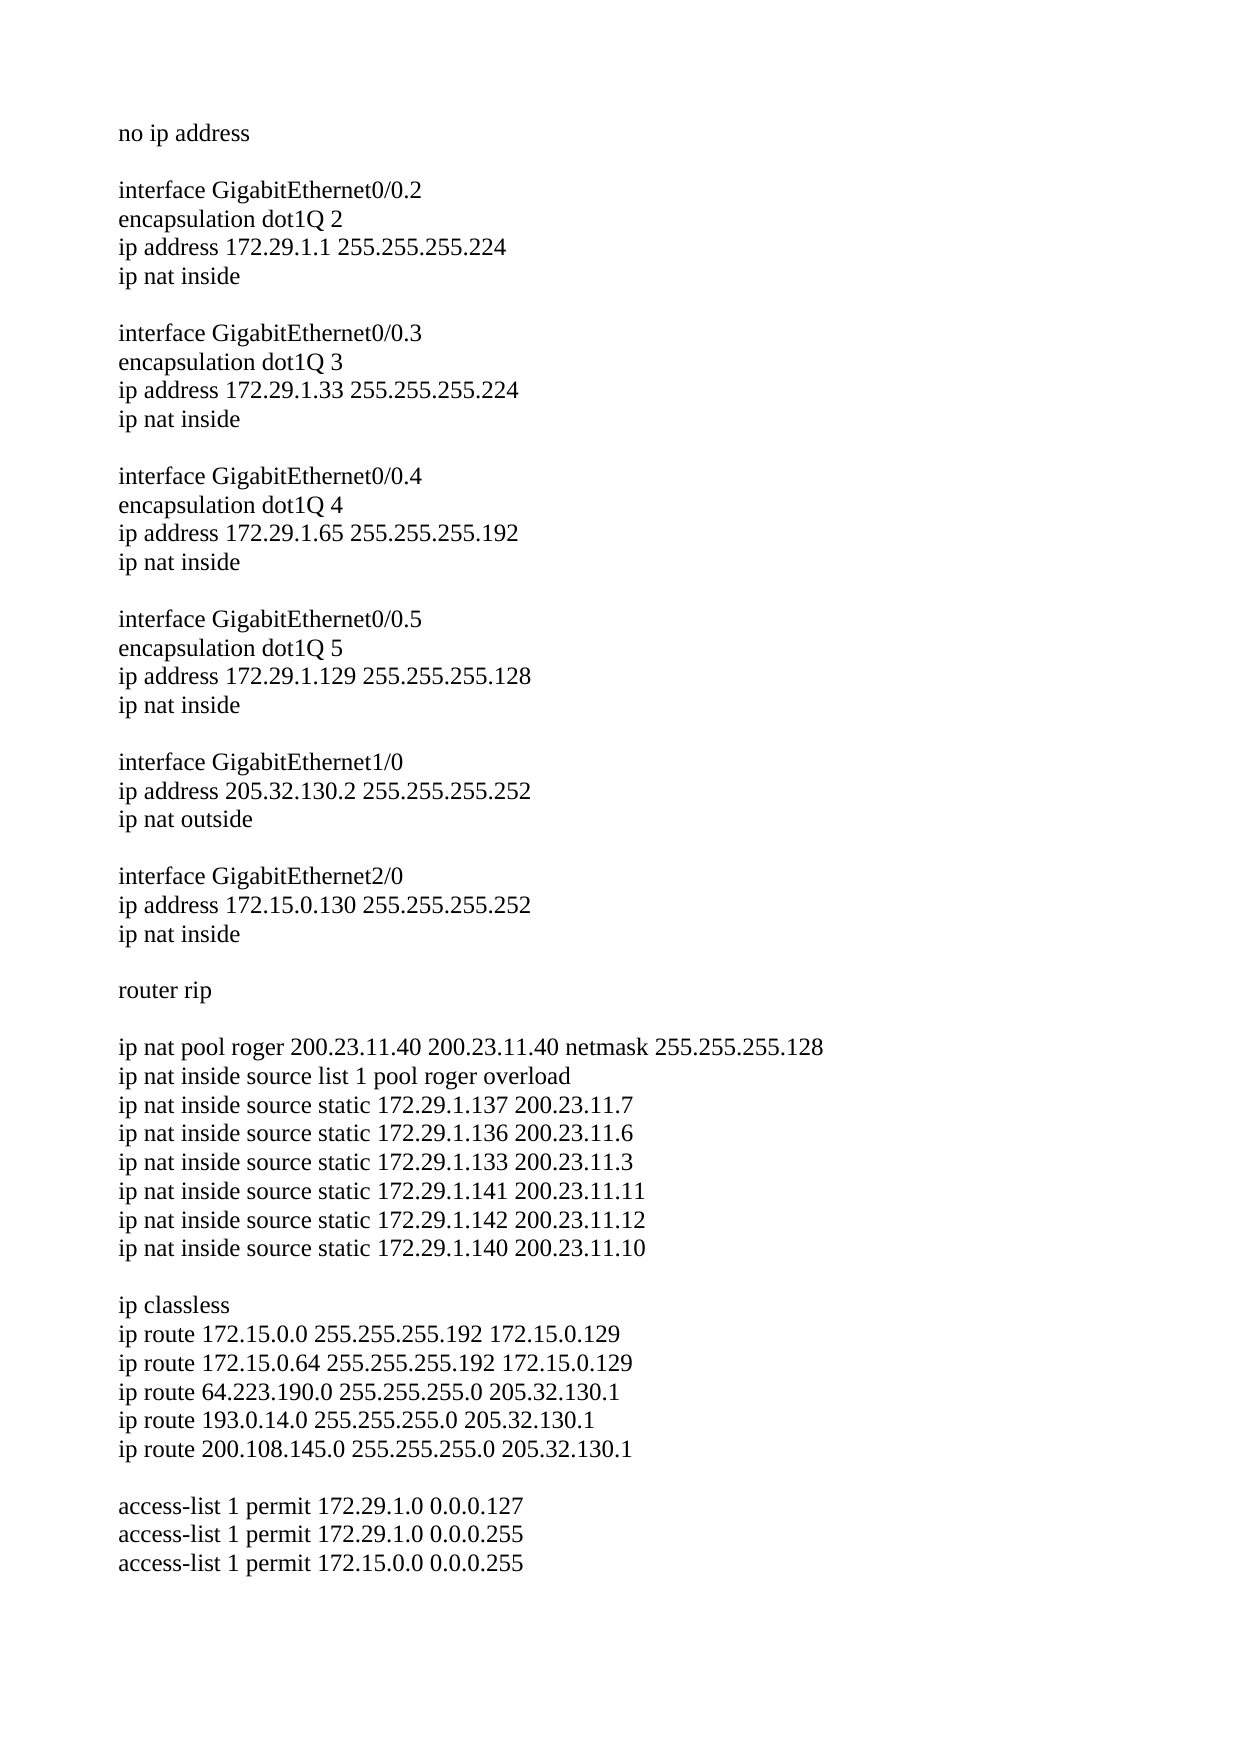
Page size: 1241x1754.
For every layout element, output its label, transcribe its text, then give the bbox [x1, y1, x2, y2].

text ip nat inside source static 172.29.1.133 200.23.11.3 [118, 1147, 1122, 1176]
text ip nat pool roger 200.23.11.40 200.23.11.40 netmask 255.255.255.128 [118, 1032, 1122, 1061]
text access-list 1 permit 172.29.1.0 0.0.0.127 [118, 1491, 1122, 1519]
text interface GigabitEthernet0/0.2 [118, 175, 1122, 204]
text access-list 1 permit 172.15.0.0 0.0.0.255 [118, 1548, 1122, 1577]
text interface GigabitEthernet0/0.5 [118, 604, 1122, 633]
text encapsulation dot1Q 3 [118, 347, 1122, 375]
text interface GigabitEthernet0/0.4 [118, 461, 1122, 490]
text ip nat inside [118, 261, 1122, 290]
text ip classless [118, 1290, 1122, 1319]
text interface GigabitEthernet0/0.3 [118, 318, 1122, 347]
text ip nat inside source static 172.29.1.140 200.23.11.10 [118, 1233, 1122, 1262]
text encapsulation dot1Q 4 [118, 490, 1122, 518]
text ip address 172.29.1.1 255.255.255.224 [118, 232, 1122, 261]
text router rip [118, 976, 1122, 1004]
text interface GigabitEthernet2/0 [118, 861, 1122, 890]
text ip nat inside [118, 404, 1122, 433]
text ip route 193.0.14.0 255.255.255.0 205.32.130.1 [118, 1405, 1122, 1434]
text encapsulation dot1Q 5 [118, 633, 1122, 661]
text ip nat inside source static 172.29.1.141 200.23.11.11 [118, 1176, 1122, 1205]
text interface GigabitEthernet1/0 [118, 747, 1122, 776]
text ip address 172.15.0.130 255.255.255.252 [118, 890, 1122, 919]
text ip nat inside [118, 690, 1122, 719]
text encapsulation dot1Q 2 [118, 204, 1122, 232]
text no ip address [118, 118, 1122, 147]
text ip nat inside source static 172.29.1.136 200.23.11.6 [118, 1118, 1122, 1147]
text ip nat inside source static 172.29.1.137 200.23.11.7 [118, 1090, 1122, 1118]
text ip nat outside [118, 804, 1122, 833]
text ip nat inside source static 172.29.1.142 200.23.11.12 [118, 1205, 1122, 1233]
text ip address 172.29.1.65 255.255.255.192 [118, 518, 1122, 547]
text ip route 172.15.0.64 255.255.255.192 172.15.0.129 [118, 1348, 1122, 1377]
text ip route 64.223.190.0 255.255.255.0 205.32.130.1 [118, 1377, 1122, 1405]
text ip route 200.108.145.0 255.255.255.0 205.32.130.1 [118, 1434, 1122, 1463]
text access-list 1 permit 172.29.1.0 0.0.0.255 [118, 1519, 1122, 1548]
text ip address 172.29.1.129 255.255.255.128 [118, 661, 1122, 690]
text ip route 172.15.0.0 255.255.255.192 172.15.0.129 [118, 1319, 1122, 1348]
text ip address 205.32.130.2 255.255.255.252 [118, 776, 1122, 804]
text ip address 172.29.1.33 255.255.255.224 [118, 375, 1122, 404]
text ip nat inside [118, 547, 1122, 576]
text ip nat inside [118, 919, 1122, 947]
text ip nat inside source list 1 pool roger overload [118, 1061, 1122, 1090]
